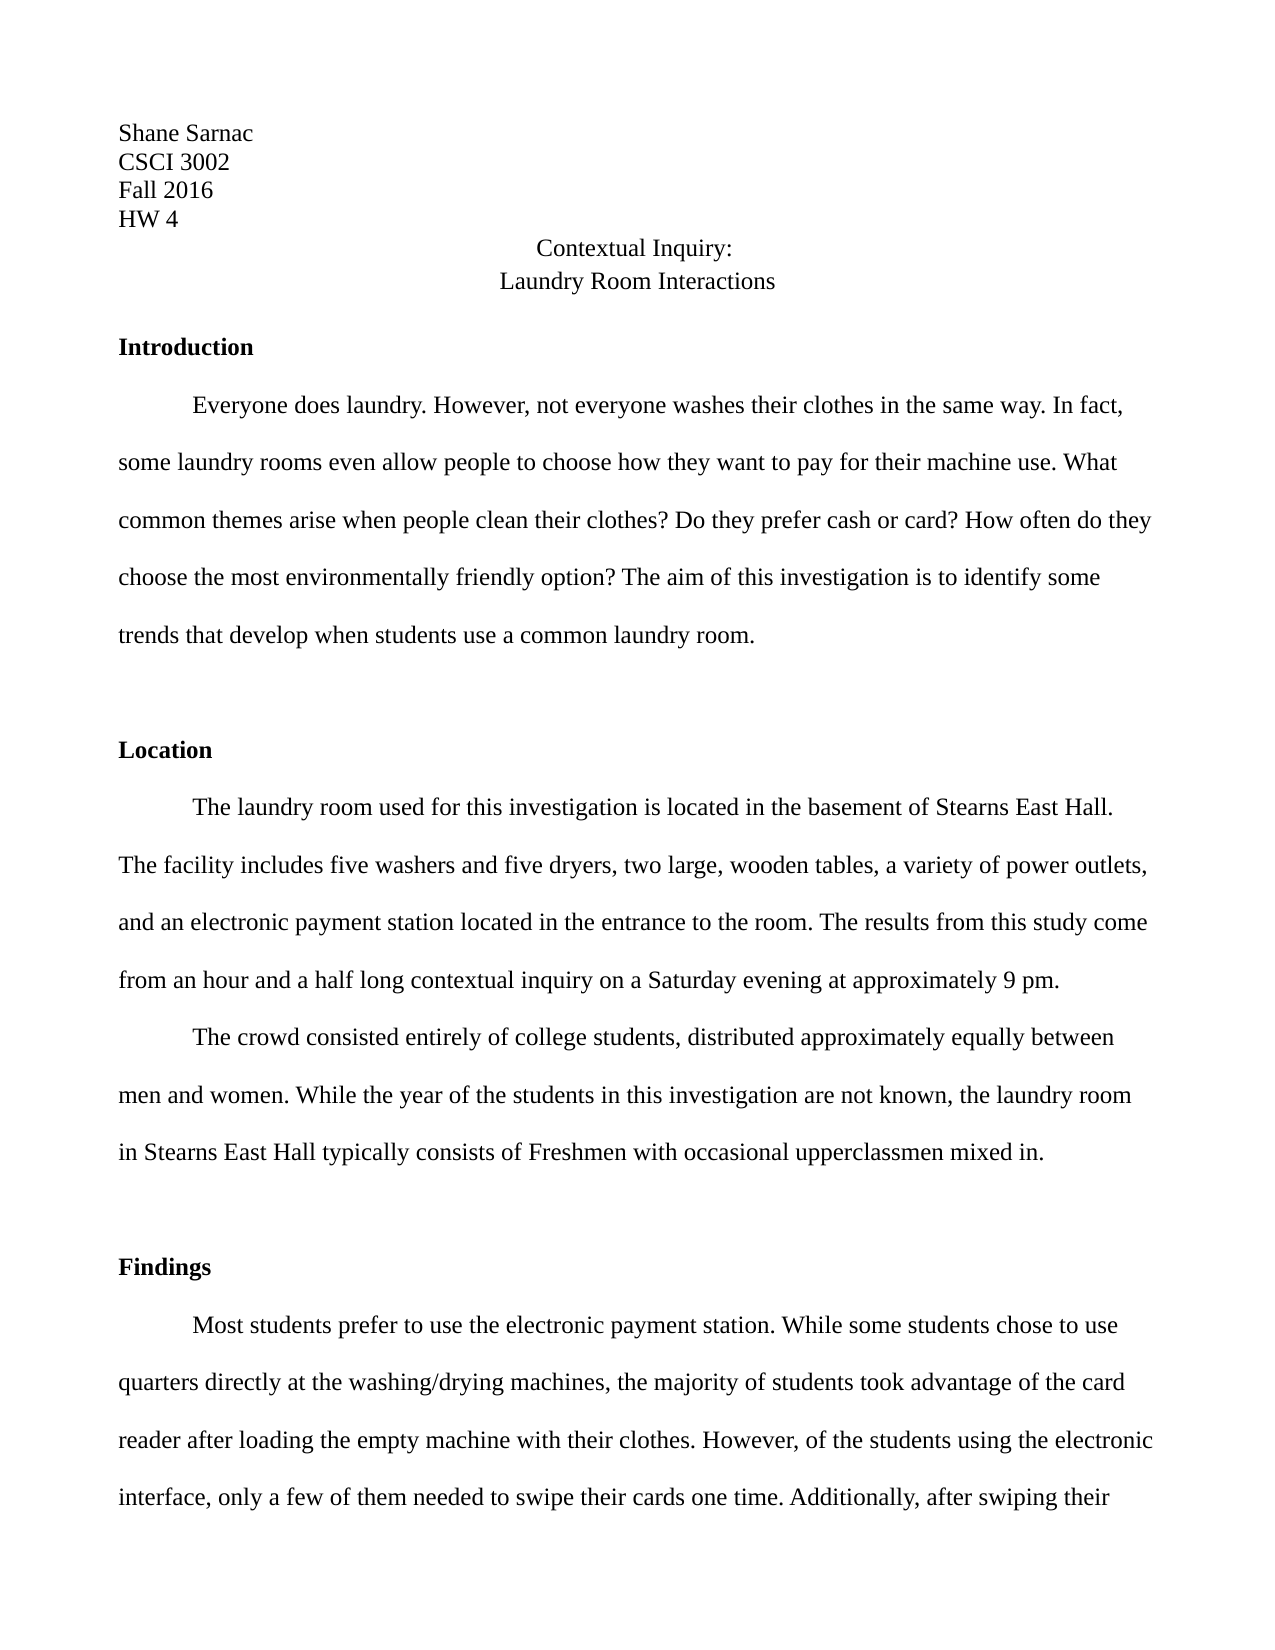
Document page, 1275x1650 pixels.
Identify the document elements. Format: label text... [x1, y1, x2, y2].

text Laundry Room Interactions [118, 266, 1157, 295]
text Location [118, 735, 1157, 763]
text Findings [118, 1252, 1157, 1281]
text Most students prefer to use the electronic payment station. While some students chose to use quarters directly at the washing/drying machines, the majority of students took advantage of the card reader after loading the empty machine with their clothes. However, of the students using the electronic interface, only a few of them needed to swipe their cards one time. Additionally, after swiping their [118, 1310, 1157, 1511]
text The crowd consisted entirely of college students, distributed approximately equally between men and women. While the year of the students in this investigation are not known, the laundry room in Stearns East Hall typically consists of Freshmen with occasional upperclassmen mixed in. [118, 1022, 1157, 1166]
text Shane Sarnac [118, 118, 1157, 147]
text CSCI 3002 [118, 147, 1157, 176]
text Contextual Inquiry: [118, 233, 1157, 262]
text Introduction [118, 332, 1157, 361]
text HW 4 [118, 204, 1157, 233]
text The laundry room used for this investigation is located in the basement of Stearns East Hall. The facility includes five washers and five dryers, two large, wooden tables, a variety of power outlets, and an electronic payment station located in the entrance to the room. The results from this study come from an hour and a half long contextual inquiry on a Saturday evening at approximately 9 pm. [118, 792, 1157, 993]
text Fall 2016 [118, 176, 1157, 204]
text Everyone does laundry. However, not everyone washes their clothes in the same way. In fact, some laundry rooms even allow people to choose how they want to pay for their machine use. What common themes arise when people clean their clothes? Do they prefer cash or card? How often do they choose the most environmentally friendly option? The aim of this investigation is to identify some trends that develop when students use a common laundry room. [118, 390, 1157, 648]
